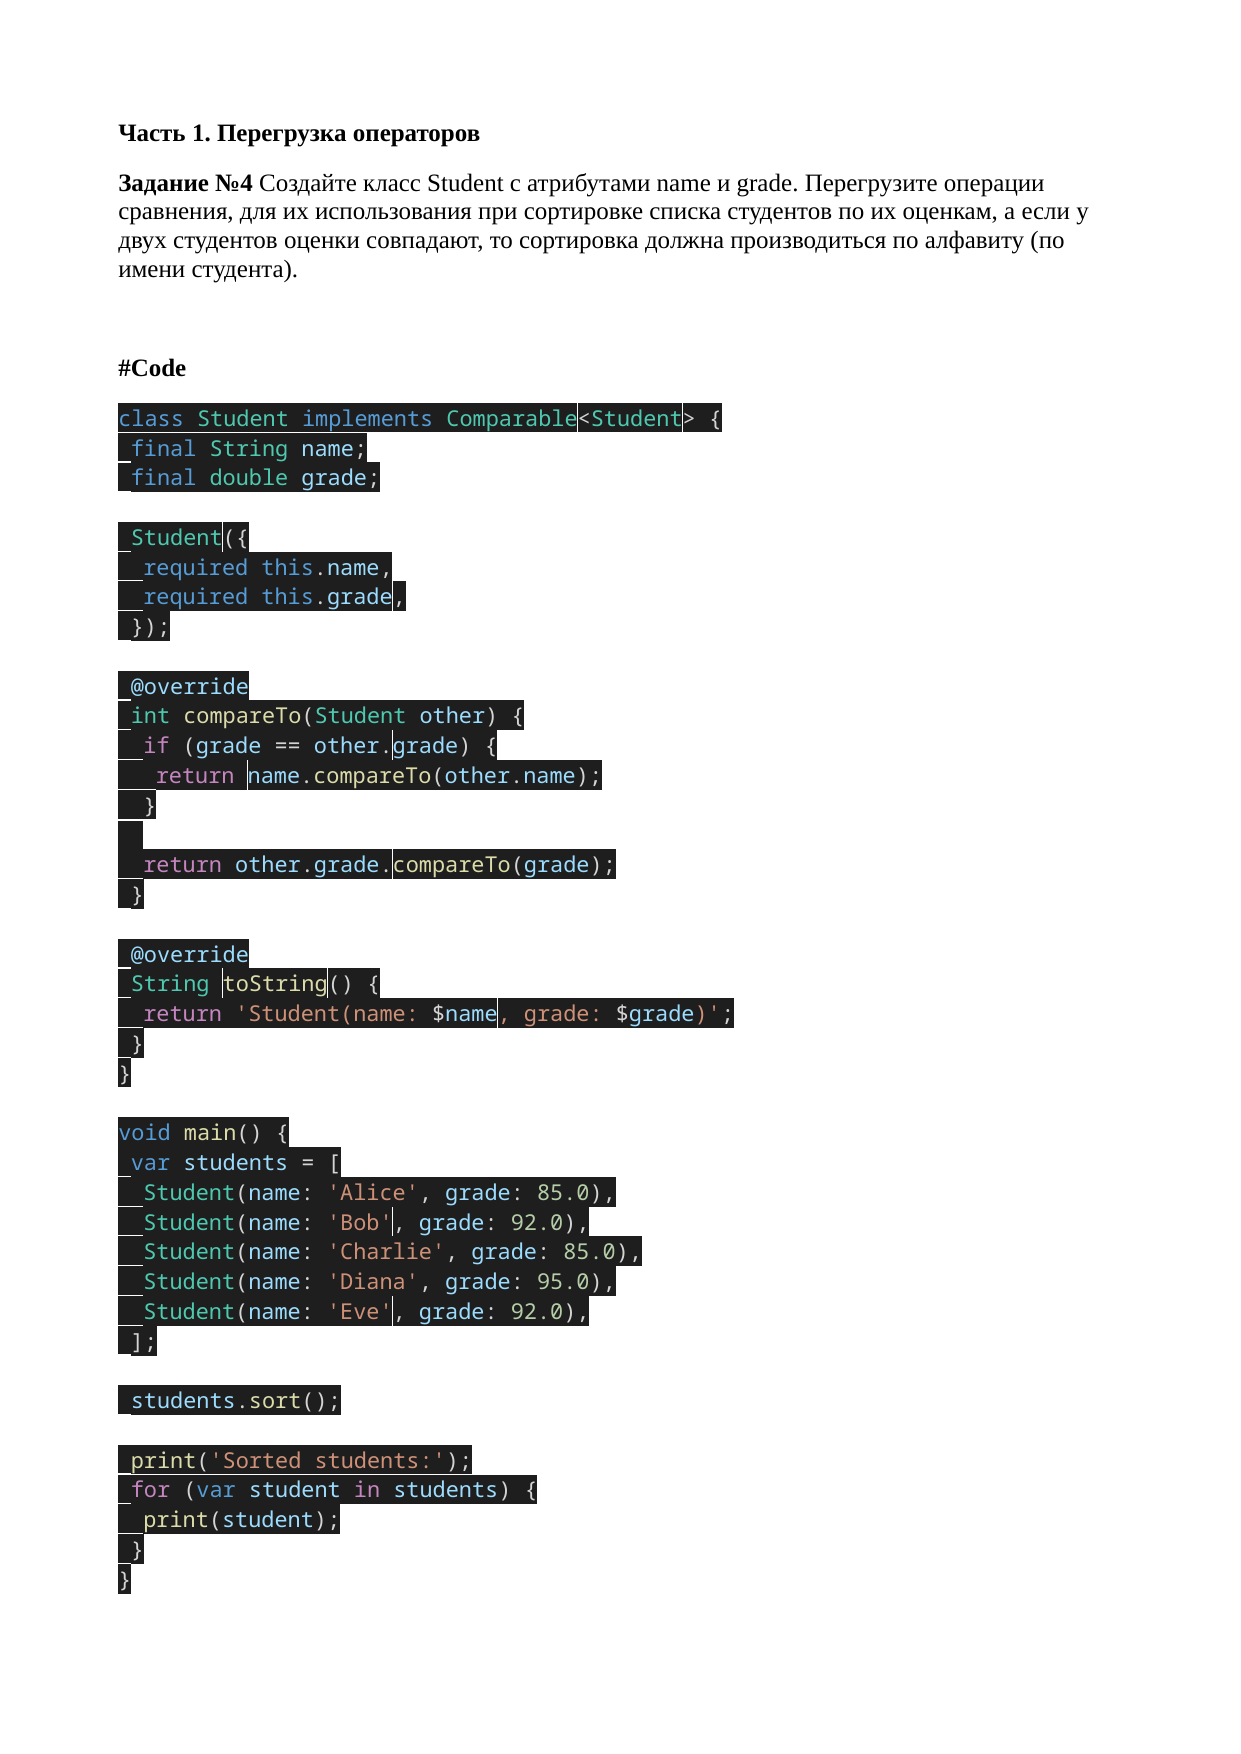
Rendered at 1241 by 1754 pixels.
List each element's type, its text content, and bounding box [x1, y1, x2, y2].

text if (grade == other.grade) { [118, 730, 1122, 760]
text return other.grade.compareTo(grade); [118, 849, 1122, 879]
text for (var student in students) { [118, 1474, 1122, 1504]
text ]; [118, 1326, 1122, 1356]
text Student(name: 'Bob', grade: 92.0), [118, 1207, 1122, 1236]
text return 'Student(name: $name, grade: $grade)'; [118, 998, 1122, 1028]
text void main() { [118, 1117, 1122, 1147]
text print('Sorted students:'); [118, 1445, 1122, 1474]
text Student({ [118, 522, 1122, 552]
text var students = [ [118, 1147, 1122, 1177]
text class Student implements Comparable<Student> { [118, 403, 1122, 432]
text } [118, 790, 1122, 819]
text @override [118, 938, 1122, 968]
text } [118, 1028, 1122, 1058]
text @override [118, 671, 1122, 700]
text Student(name: 'Charlie', grade: 85.0), [118, 1236, 1122, 1266]
text Часть 1. Перегрузка операторов [118, 118, 1122, 147]
text } [118, 879, 1122, 909]
text required this.grade, [118, 581, 1122, 611]
text } [118, 1564, 1122, 1594]
text print(student); [118, 1504, 1122, 1534]
text Задание №4 Создайте класс Student с атрибутами name и grade. Перегрузите операции сравнения, для их использования при сортировке списка студентов по их оценкам, а если у двух студентов оценки совпадают, то сортировка должна производиться по алфавиту (по имени студента). [118, 168, 1122, 283]
text required this.name, [118, 552, 1122, 581]
text String toString() { [118, 968, 1122, 998]
text } [118, 1058, 1122, 1087]
text Student(name: 'Alice', grade: 85.0), [118, 1177, 1122, 1207]
text #Code [118, 353, 1122, 382]
text } [118, 1534, 1122, 1564]
text return name.compareTo(other.name); [118, 760, 1122, 790]
text }); [118, 611, 1122, 641]
text Student(name: 'Eve', grade: 92.0), [118, 1296, 1122, 1326]
text int compareTo(Student other) { [118, 700, 1122, 730]
text final String name; [118, 432, 1122, 462]
text Student(name: 'Diana', grade: 95.0), [118, 1266, 1122, 1296]
text students.sort(); [118, 1385, 1122, 1415]
text final double grade; [118, 462, 1122, 492]
